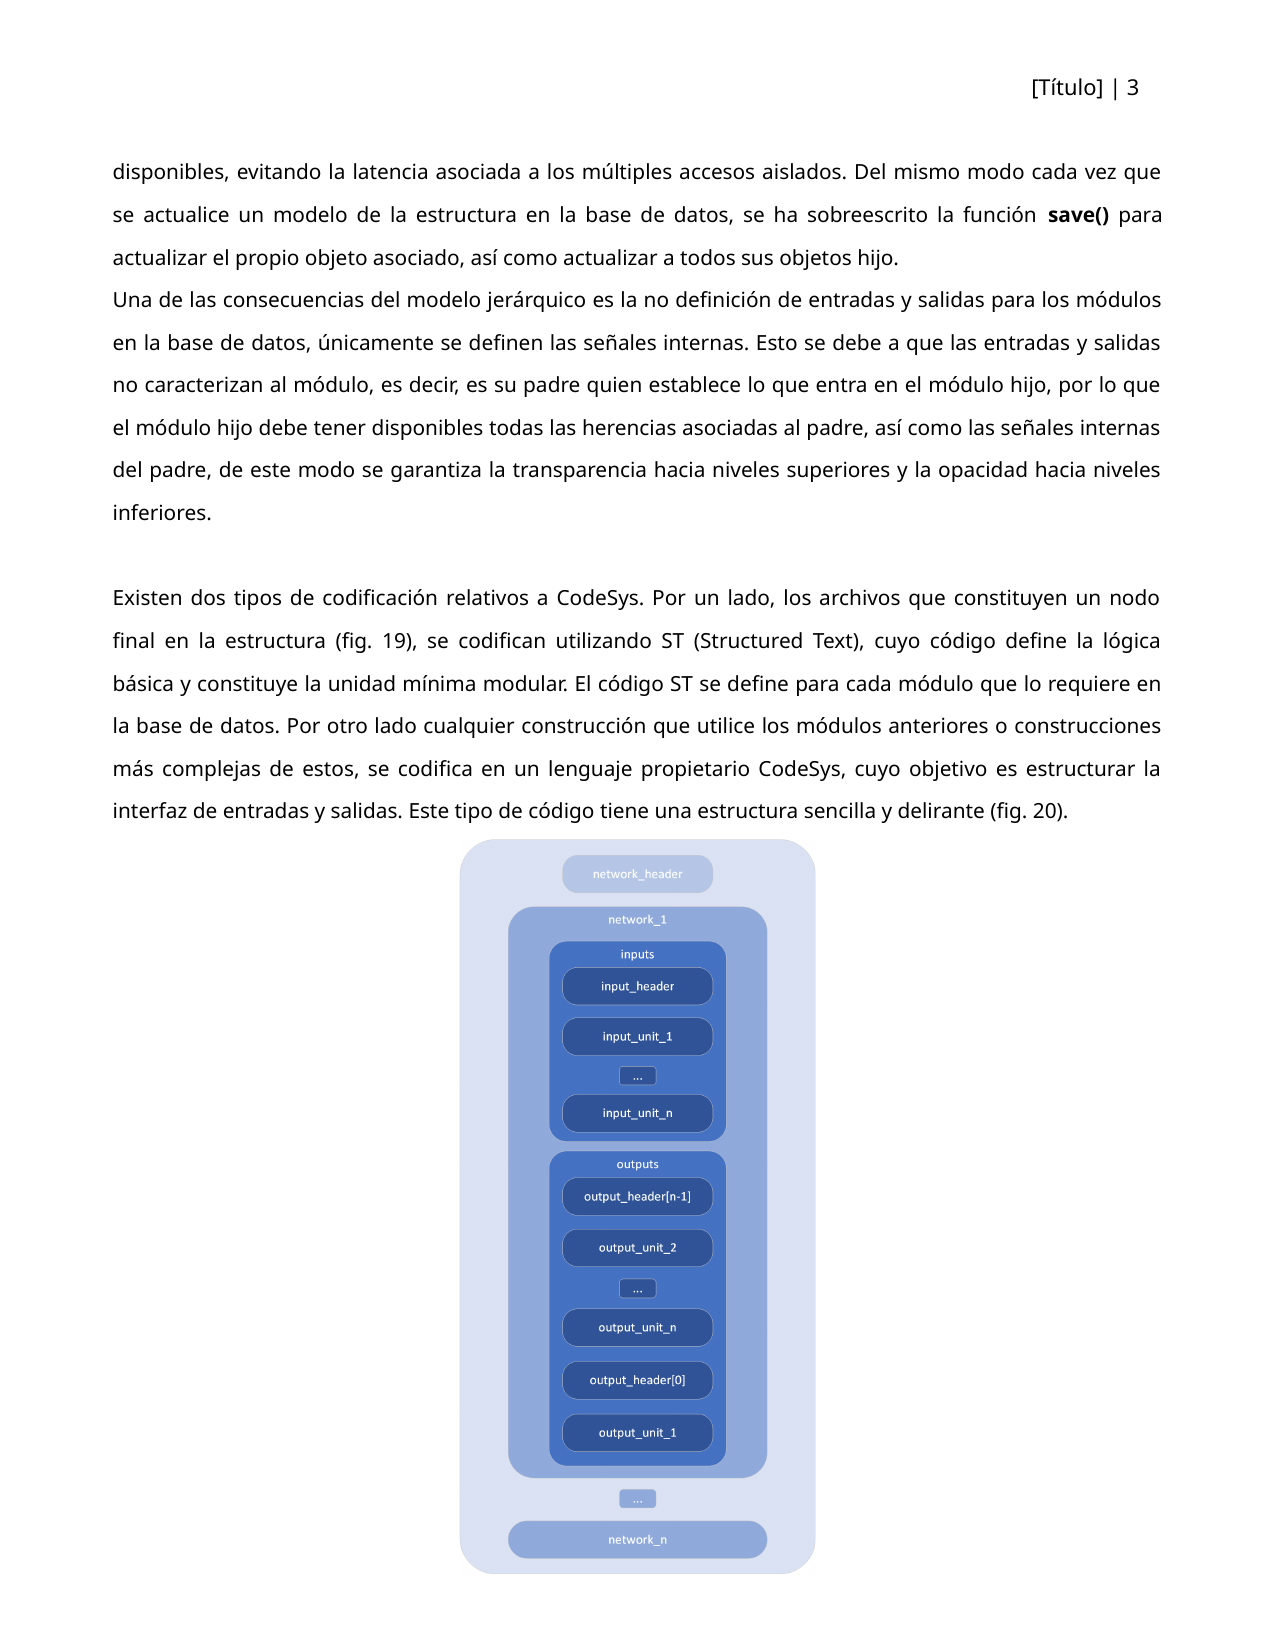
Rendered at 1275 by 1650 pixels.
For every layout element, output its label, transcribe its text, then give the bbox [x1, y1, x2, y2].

text Una de las consecuencias del modelo jerárquico es la no definición de entradas y salidas para los módulos en la base de datos, únicamente se definen las señales internas. Esto se debe a que las entradas y salidas no caracterizan al módulo, es decir, es su padre quien establece lo que entra en el módulo hijo, por lo que el módulo hijo debe tener disponibles todas las herencias asociadas al padre, así como las señales internas del padre, de este modo se garantiza la transparencia hacia niveles superiores y la opacidad hacia niveles inferiores. [112, 285, 1162, 527]
text Existen dos tipos de codificación relativos a CodeSys. Por un lado, los archivos que constituyen un nodo final en la estructura (fig. 19), se codifican utilizando ST (Structured Text), cuyo código define la lógica básica y constituye la unidad mínima modular. El código ST se define para cada módulo que lo requiere en la base de datos. Por otro lado cualquier construcción que utilice los módulos anteriores o construcciones más complejas de estos, se codifica en un lenguaje propietario CodeSys, cuyo objetivo es estructurar la interfaz de entradas y salidas. Este tipo de código tiene una estructura sencilla y delirante (fig. 20). [112, 583, 1162, 825]
text disponibles, evitando la latencia asociada a los múltiples accesos aislados. Del mismo modo cada vez que se actualice un modelo de la estructura en la base de datos, se ha sobreescrito la función save() para actualizar el propio objeto asociado, así como actualizar a todos sus objetos hijo. [112, 157, 1162, 271]
picture [459, 839, 816, 1575]
